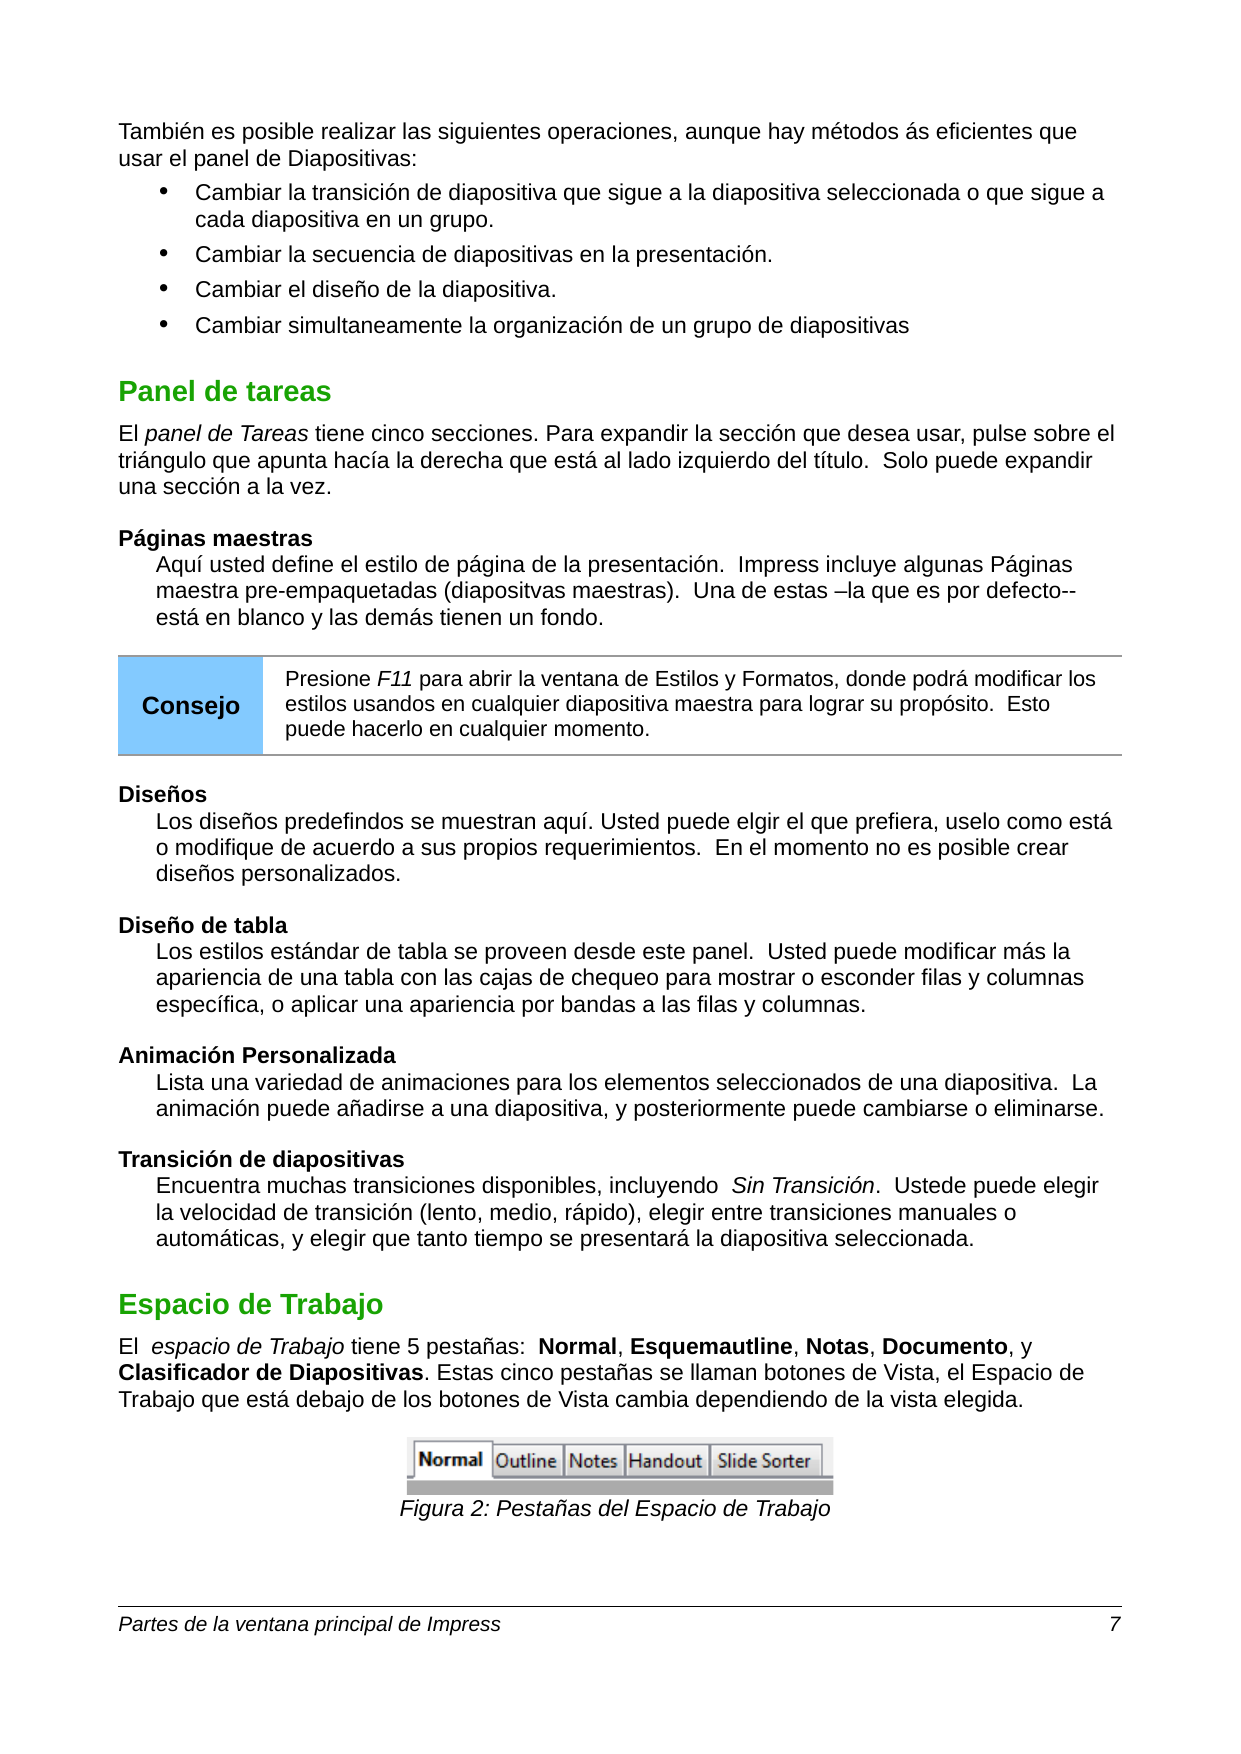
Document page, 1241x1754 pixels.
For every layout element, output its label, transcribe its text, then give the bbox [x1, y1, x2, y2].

text Transición de diapositivas [118, 1146, 1122, 1172]
text Animación Personalizada [118, 1042, 1122, 1068]
list Cambiar la secuencia de diapositivas en la presentación. [156, 239, 1122, 268]
list También es posible realizar las siguientes operaciones, aunque hay métodos ás eficientes que usar el panel de Diapositivas: [118, 118, 1122, 171]
list Cambiar la transición de diapositiva que sigue a la diapositiva seleccionada o que sigue a cada diapositiva en un grupo. [156, 177, 1122, 233]
text Páginas maestras [118, 524, 1122, 551]
text El panel de Tareas tiene cinco secciones. Para expandir la sección que desea usar, pulse sobre el triángulo que apunta hacía la derecha que está al lado izquierdo del título. Solo puede expandir una sección a la vez. [118, 420, 1122, 499]
text Aquí usted define el estilo de página de la presentación. Impress incluye algunas Páginas maestra pre-empaquetadas (diapositvas maestras). Una de estas –la que es por defecto-- está en blanco y las demás tienen un fondo. [156, 551, 1122, 630]
list Cambiar el diseño de la diapositiva. [156, 274, 1122, 304]
subtitle Panel de tareas [118, 374, 1122, 408]
table_header Presione F11 para abrir la ventana de Estilos y Formatos, donde podrá modificar los estilos usandos en cualquier diapositiva maestra para lograr su propósito. Esto puede hacerlo en cualquier momento. [264, 657, 1122, 754]
table_header Consejo [118, 657, 263, 754]
text Diseño de tabla [118, 912, 1122, 938]
text Encuentra muchas transiciones disponibles, incluyendo Sin Transición. Ustede puede elegir la velocidad de transición (lento, medio, rápido), elegir entre transiciones manuales o automáticas, y elegir que tanto tiempo se presentará la diapositiva seleccionada. [156, 1172, 1122, 1252]
text Diseños [118, 781, 1122, 808]
subtitle Espacio de Trabajo [118, 1287, 1122, 1321]
text Los estilos estándar de tabla se proveen desde este panel. Usted puede modificar más la apariencia de una tabla con las cajas de chequeo para mostrar o esconder filas y columnas específica, o aplicar una apariencia por bandas a las filas y columnas. [156, 938, 1122, 1017]
text Los diseños predefindos se muestran aquí. Usted puede elgir el que prefiera, uselo como está o modifique de acuerdo a sus propios requerimientos. En el momento no es posible crear diseños personalizados. [156, 808, 1122, 887]
text El espacio de Trabajo tiene 5 pestañas: Normal, Esquemautline, Notas, Documento, y Clasificador de Diapositivas. Estas cinco pestañas se llaman botones de Vista, el Espacio de Trabajo que está debajo de los botones de Vista cambia dependiendo de la vista elegida. [118, 1333, 1122, 1412]
picture [406, 1437, 834, 1495]
list Cambiar simultaneamente la organización de un grupo de diapositivas [156, 310, 1122, 339]
text Lista una variedad de animaciones para los elementos seleccionados de una diapositiva. La animación puede añadirse a una diapositiva, y posteriormente puede cambiarse o eliminarse. [156, 1068, 1122, 1121]
text Figura 2: Pestañas del Espacio de Trabajo [399, 1437, 841, 1521]
